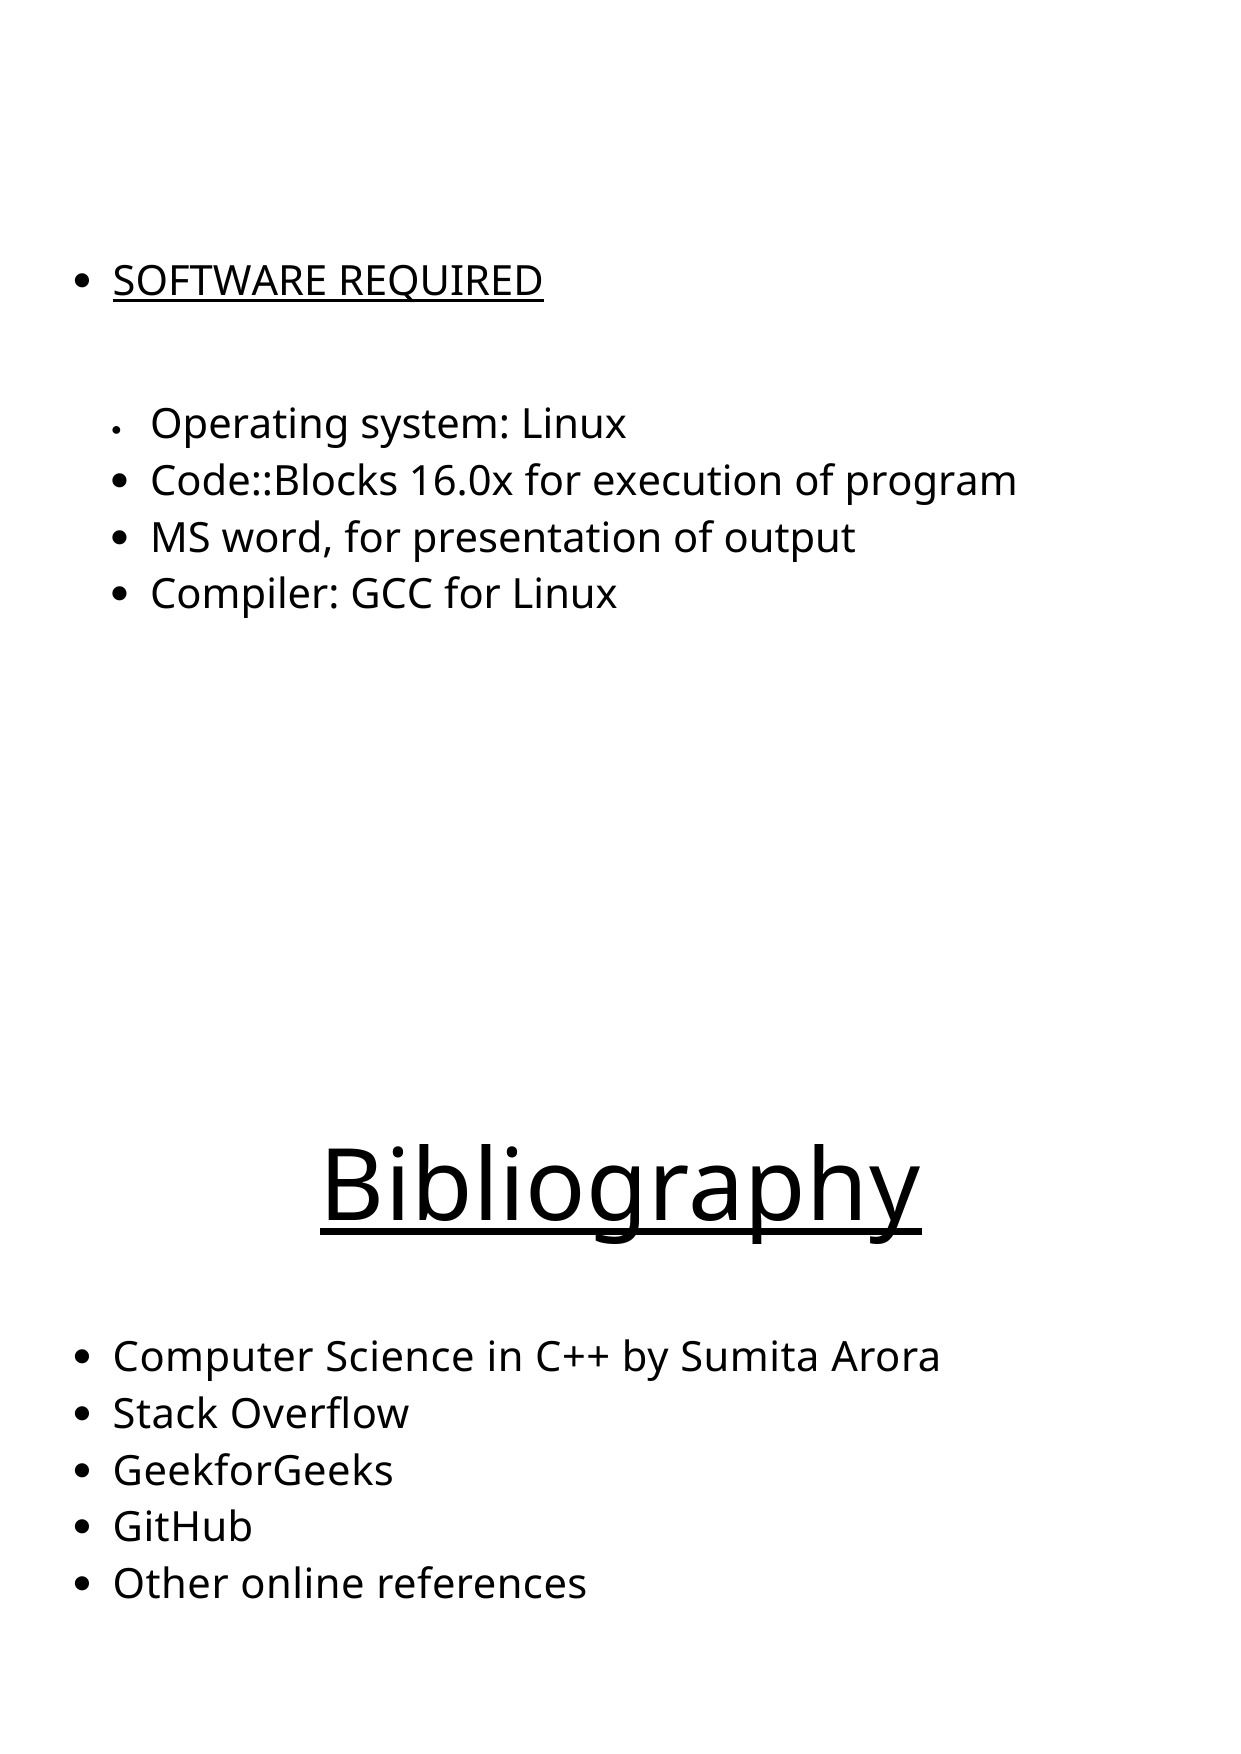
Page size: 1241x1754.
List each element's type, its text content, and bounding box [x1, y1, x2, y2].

list Computer Science in C++ by Sumita Arora [75, 1327, 1165, 1384]
list Stack Overflow [75, 1384, 1165, 1441]
list MS word, for presentation of output [112, 507, 1165, 564]
list GeekforGeeks [75, 1441, 1165, 1497]
list Operating system: Linux [112, 394, 1165, 451]
list Compiler: GCC for Linux [112, 564, 1165, 621]
list software Required [75, 251, 1165, 308]
text Bibliography [75, 1113, 1165, 1249]
list Other online references [75, 1554, 1165, 1611]
list Code::Blocks 16.0x for execution of program [112, 451, 1165, 507]
list GitHub [75, 1497, 1165, 1554]
